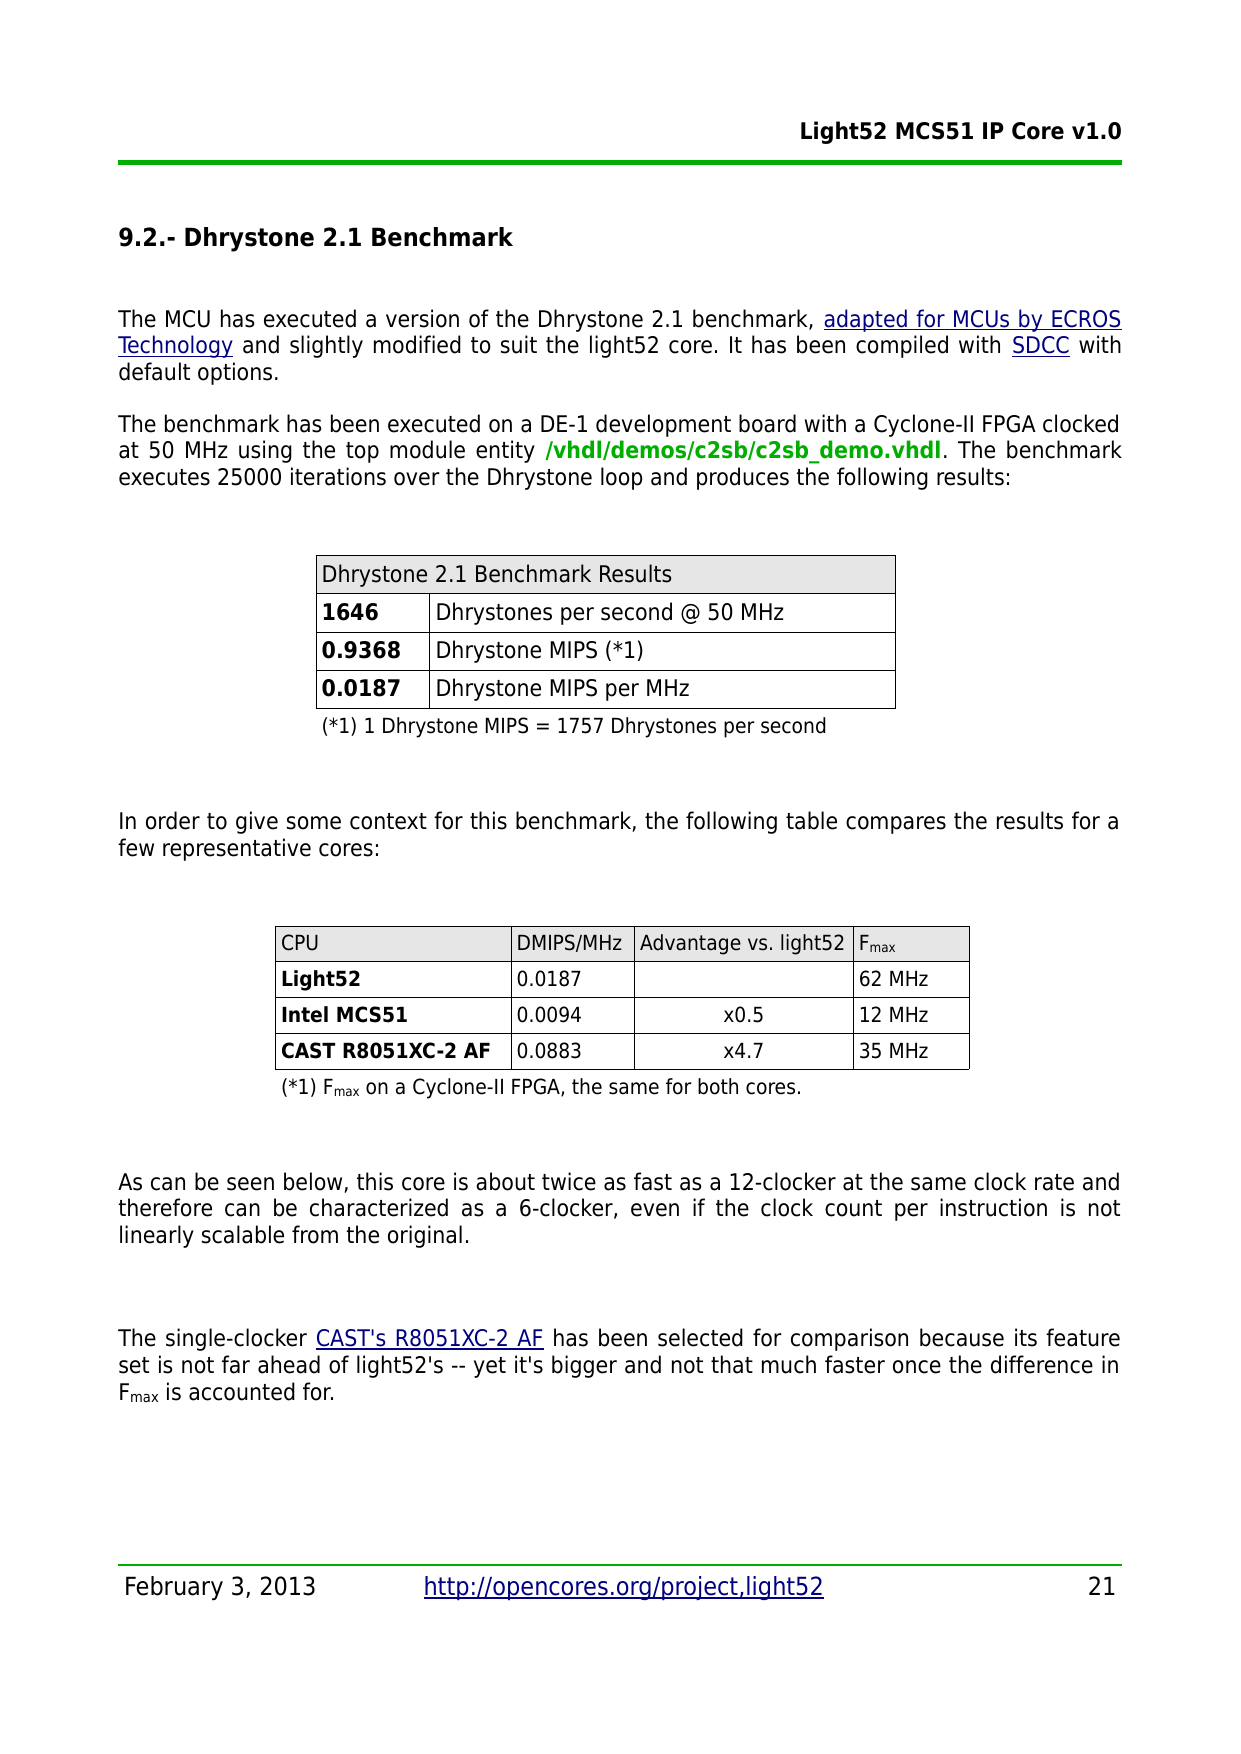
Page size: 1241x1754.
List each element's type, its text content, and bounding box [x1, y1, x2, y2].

text The MCU has executed a version of the Dhrystone 2.1 benchmark, adapted for MCUs by ECROS Technology and slightly modified to suit the light52 core. It has been compiled with SDCC with default options. [118, 306, 1122, 386]
table_header Fmax [854, 927, 969, 961]
table_header CPU [276, 927, 511, 961]
table_cell Dhrystones per second @ 50 MHz [430, 594, 895, 632]
table_header Dhrystone 2.1 Benchmark Results [317, 556, 895, 593]
table_cell 1646 [317, 594, 429, 632]
table_cell 12 MHz [854, 998, 969, 1033]
text The single-clocker CAST's R8051XC-2 AF has been selected for comparison because its feature set is not far ahead of light52's -- yet it's bigger and not that much faster once the difference in Fmax is accounted for. [118, 1326, 1122, 1406]
subtitle 9.2.- Dhrystone 2.1 Benchmark [118, 223, 1122, 252]
table_cell 62 MHz [854, 962, 969, 997]
text As can be seen below, this core is about twice as fast as a 12-clocker at the same clock rate and therefore can be characterized as a 6-clocker, even if the clock count per instruction is not linearly scalable from the original. [118, 1169, 1122, 1249]
text In order to give some context for this benchmark, the following table compares the results for a few representative cores: [118, 808, 1122, 861]
table_cell 0.0187 [512, 962, 634, 997]
table_cell 0.0187 [317, 671, 429, 708]
table_cell (*1) 1 Dhrystone MIPS = 1757 Dhrystones per second [316, 709, 895, 744]
table_cell 0.0094 [512, 998, 634, 1033]
table_header Advantage vs. light52 [635, 927, 853, 961]
table_cell CAST R8051XC-2 AF [276, 1034, 511, 1069]
table_cell [635, 962, 853, 997]
table_cell Intel MCS51 [276, 998, 511, 1033]
table_cell 35 MHz [854, 1034, 969, 1069]
table_cell 0.9368 [317, 633, 429, 670]
table_header DMIPS/MHz [512, 927, 634, 961]
table_cell (*1) Fmax on a Cyclone-II FPGA, the same for both cores. [275, 1070, 969, 1105]
table_cell Dhrystone MIPS per MHz [430, 671, 895, 708]
table_cell Light52 [276, 962, 511, 997]
table_cell Dhrystone MIPS (*1) [430, 633, 895, 670]
table_cell x0.5 [635, 998, 853, 1033]
text The benchmark has been executed on a DE-1 development board with a Cyclone-II FPGA clocked at 50 MHz using the top module entity /vhdl/demos/c2sb/c2sb_demo.vhdl. The benchmark executes 25000 iterations over the Dhrystone loop and produces the following results: [118, 411, 1122, 491]
table_cell x4.7 [635, 1034, 853, 1069]
table_cell 0.0883 [512, 1034, 634, 1069]
